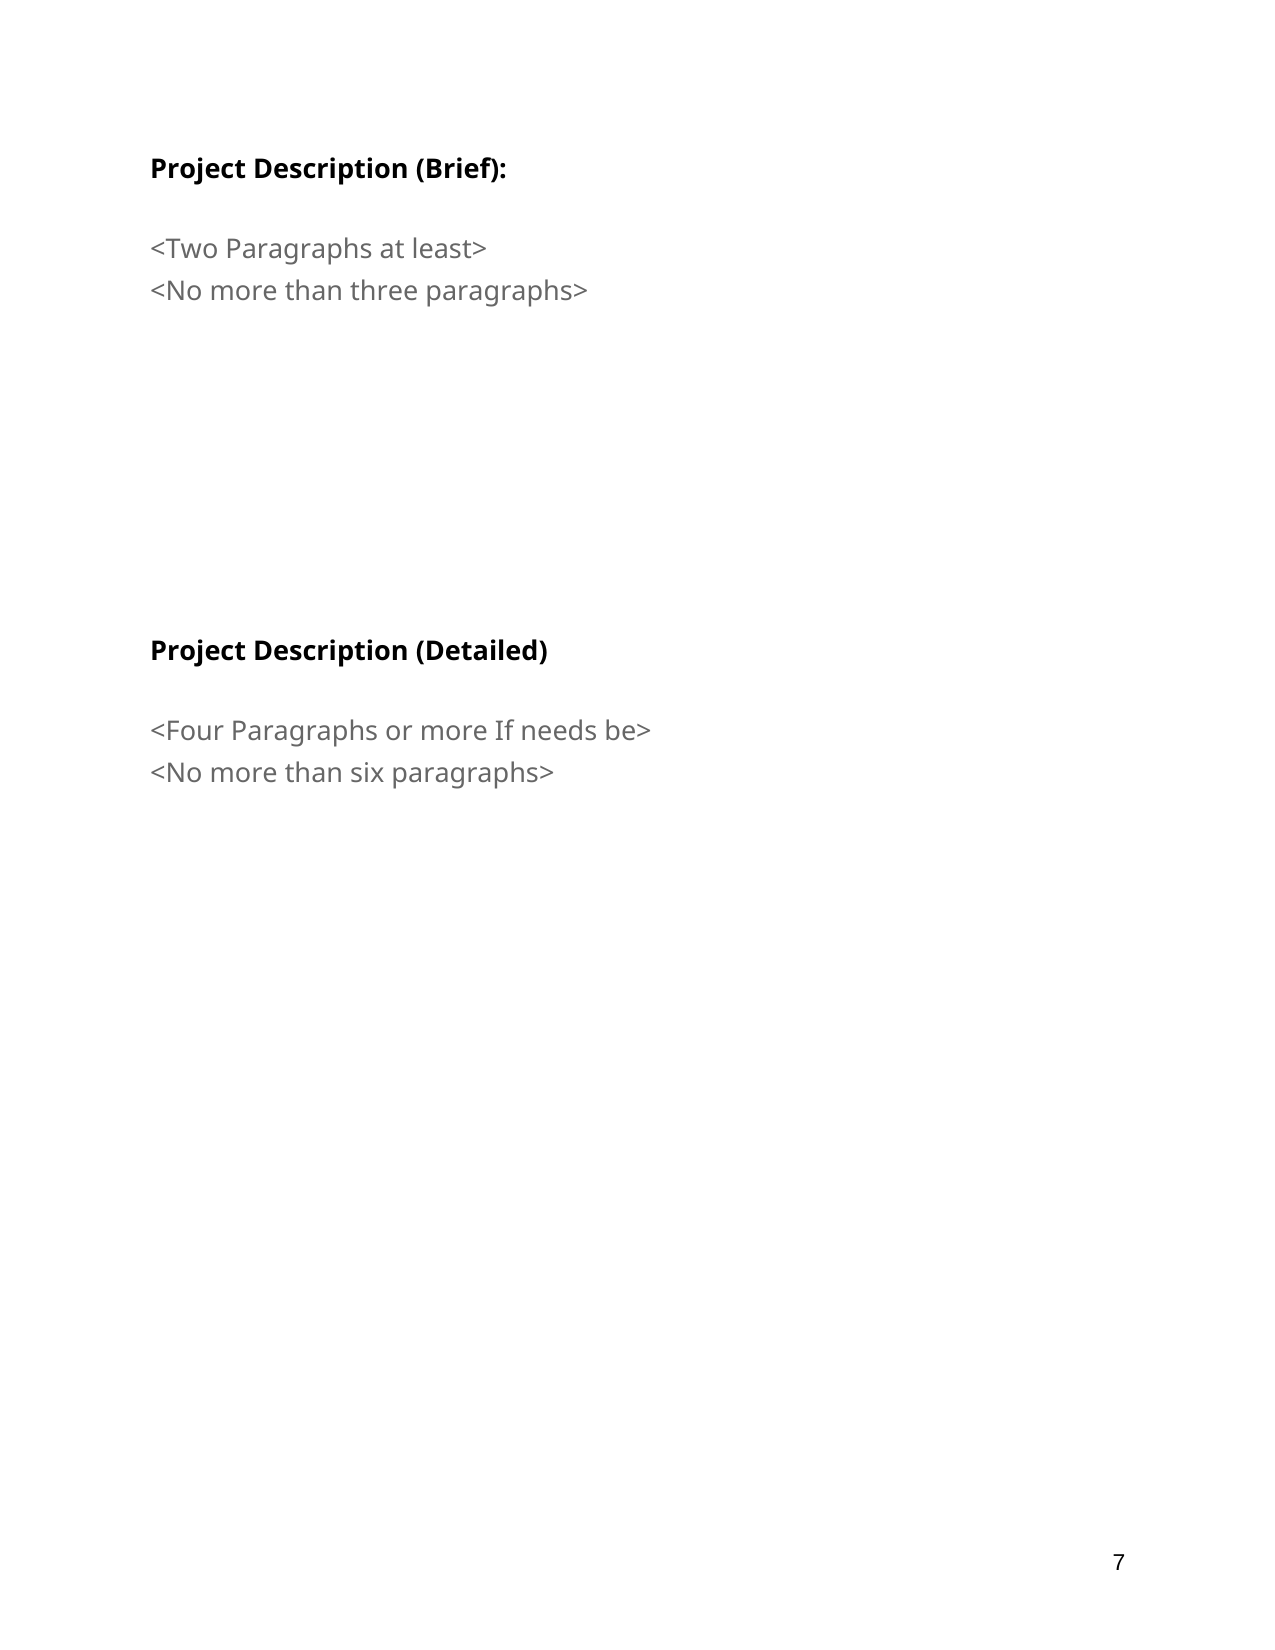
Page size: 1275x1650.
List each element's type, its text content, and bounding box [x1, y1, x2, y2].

text <Two Paragraphs at least> [150, 229, 1125, 266]
subtitle Project Description (Brief): [150, 150, 1125, 187]
text <No more than three paragraphs> [150, 272, 1125, 308]
text <No more than six paragraphs> [150, 753, 1125, 790]
text <Four Paragraphs or more If needs be> [150, 711, 1125, 748]
subtitle Project Description (Detailed) [150, 632, 1125, 668]
